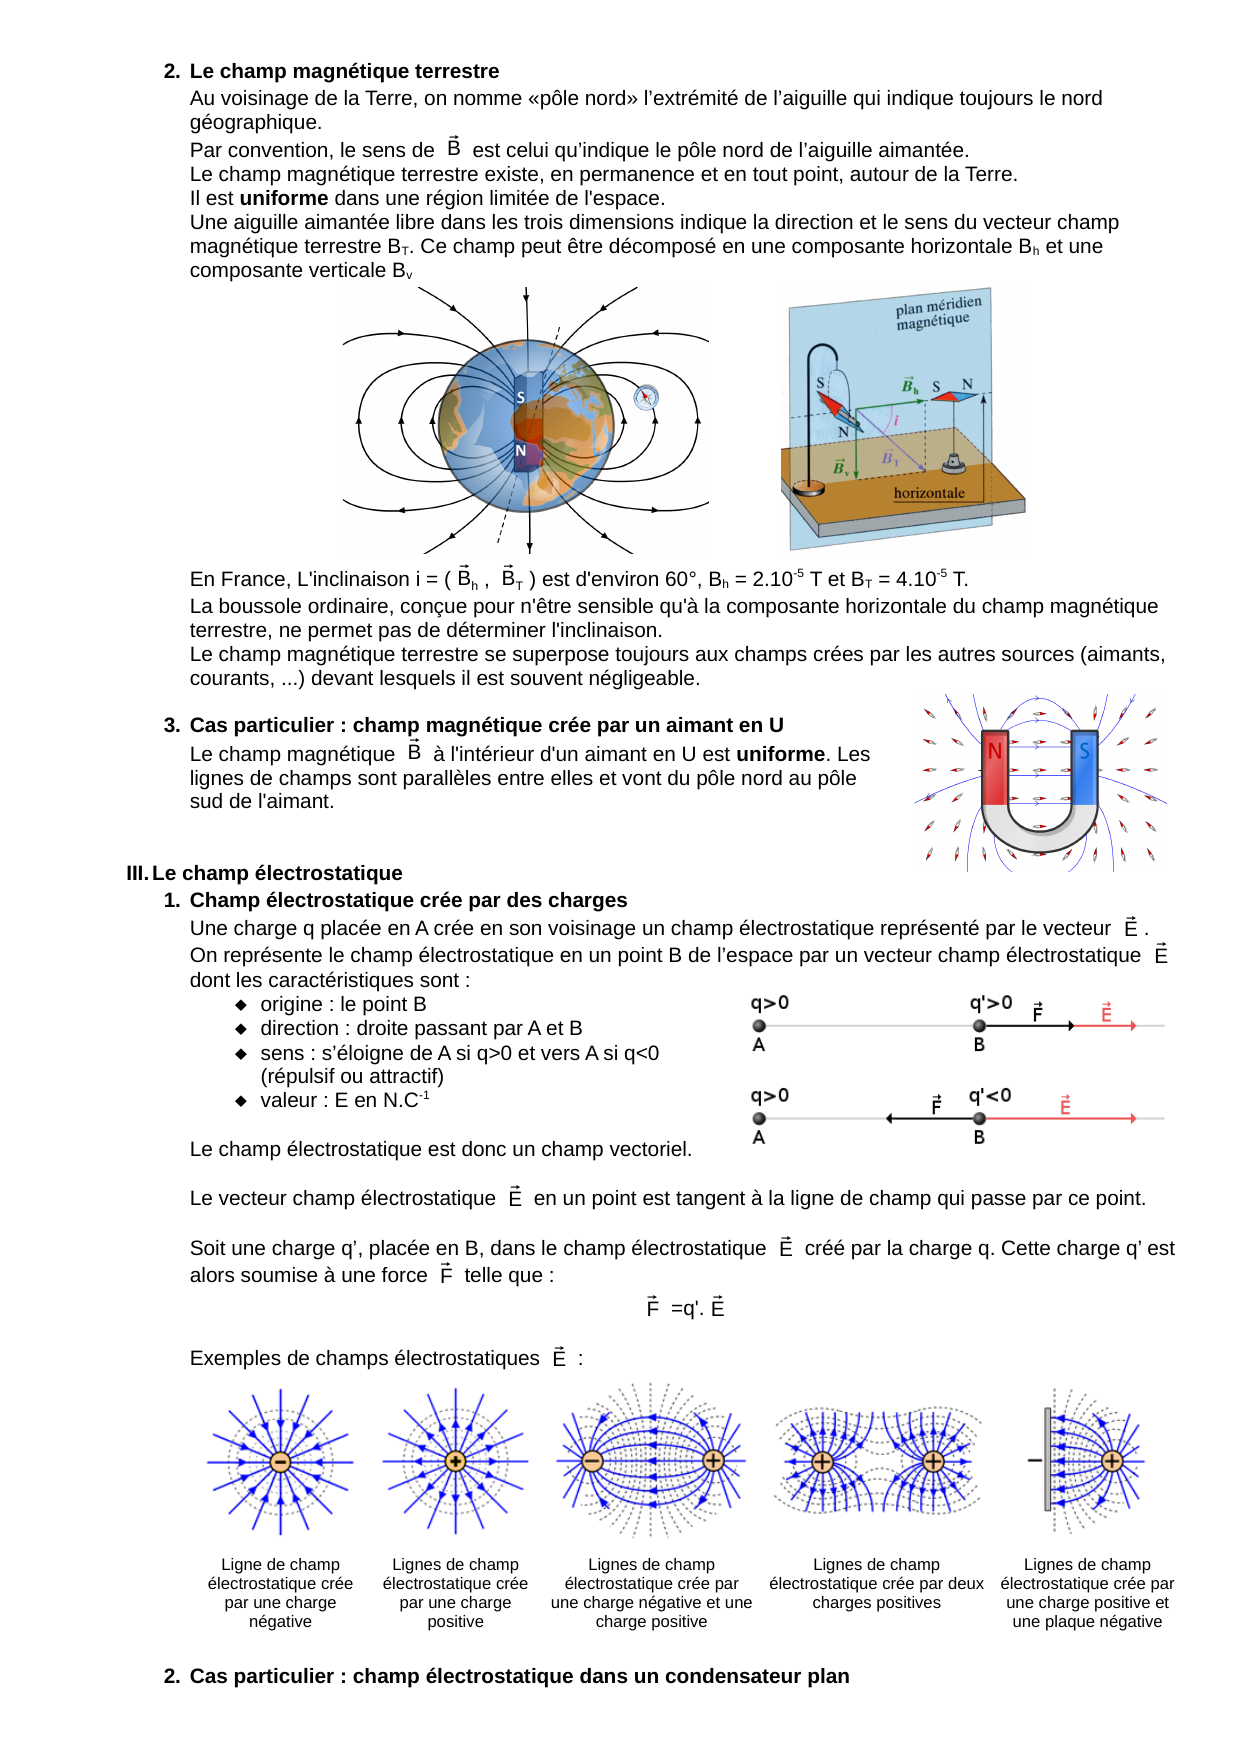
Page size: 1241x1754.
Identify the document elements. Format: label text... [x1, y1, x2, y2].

picture [742, 990, 1171, 1147]
list sens : s’éloigne de A si q>0 et vers A si q<0 (répulsif ou attractif) [235, 1040, 742, 1088]
list La boussole ordinaire, conçue pour n'être sensible qu'à la composante horizontale du champ magnétique terrestre, ne permet pas de déterminer l'inclinaison. [163, 593, 1181, 641]
table_cell Lignes de champ électrostatique crée par une charge négative et une charge positive [544, 1549, 759, 1637]
picture [378, 1377, 533, 1543]
list Une aiguille aimantée libre dans les trois dimensions indique la direction et le sens du vecteur champ magnétique terrestre BT. Ce champ peut être décomposé en une composante horizontale Bh et une composante verticale Bv [163, 210, 1181, 282]
picture [1025, 1377, 1150, 1543]
table_cell Lignes de champ électrostatique crée par deux charges positives [759, 1549, 994, 1637]
table_header [367, 1371, 544, 1549]
list Il est uniforme dans une région limitée de l'espace. [163, 186, 1181, 210]
table_header [544, 1371, 759, 1549]
list Une charge q placée en A crée en son voisinage un champ électrostatique représenté par le vecteur . [163, 915, 1181, 942]
list Le champ électrostatique [126, 861, 1181, 885]
list Le champ magnétique terrestre [163, 59, 1181, 83]
list Le champ magnétique terrestre existe, en permanence et en tout point, autour de la Terre. [163, 162, 1181, 186]
picture [342, 287, 709, 554]
list En France, L'inclinaison i = (, ) est d'environ 60°, Bh = 2.10-5 T et BT = 4.10-5 T. [163, 564, 1181, 593]
picture [768, 1377, 986, 1543]
list Exemples de champs électrostatiques : [163, 1345, 1181, 1371]
table_header [194, 1371, 367, 1549]
picture [781, 287, 1028, 554]
list On représente le champ électrostatique en un point B de l’espace par un vecteur champ électrostatique dont les caractéristiques sont : [163, 942, 1181, 992]
list origine : le point B [235, 992, 742, 1016]
list Le champ magnétique à l'intérieur d'un aimant en U est uniforme. Les lignes de champs sont parallèles entre elles et vont du pôle nord au pôle sud de l'aimant. [163, 737, 914, 813]
picture [914, 694, 1168, 872]
picture [203, 1377, 358, 1543]
list Le champ magnétique terrestre se superpose toujours aux champs crées par les autres sources (aimants, courants, ...) devant lesquels il est souvent négligeable. [163, 641, 1181, 689]
list Par convention, le sens de est celui qu’indique le pôle nord de l’aiguille aimantée. [163, 134, 1181, 162]
table_cell Ligne de champ électrostatique crée par une charge négative [194, 1549, 367, 1637]
list valeur : E en N.C-1 [235, 1088, 742, 1112]
table_header [994, 1371, 1181, 1549]
picture [552, 1377, 751, 1543]
list direction : droite passant par A et B [235, 1016, 742, 1040]
list Cas particulier : champ électrostatique dans un condensateur plan [163, 1664, 1181, 1688]
table_header [759, 1371, 994, 1549]
list Soit une charge q’, placée en B, dans le champ électrostatique créé par la charge q. Cette charge q’ est alors soumise à une force telle que : [163, 1235, 1181, 1288]
list Le champ électrostatique est donc un champ vectoriel. [163, 1136, 1181, 1160]
list Champ électrostatique crée par des charges [163, 888, 1181, 912]
table_cell Lignes de champ électrostatique crée par une charge positive [367, 1549, 544, 1637]
list Cas particulier : champ magnétique crée par un aimant en U [163, 713, 914, 737]
list Au voisinage de la Terre, on nomme «pôle nord» l’extrémité de l’aiguille qui indique toujours le nord géographique. [163, 86, 1181, 134]
list =q'. [163, 1294, 1181, 1321]
list Le vecteur champ électrostatique en un point est tangent à la ligne de champ qui passe par ce point. [163, 1184, 1181, 1211]
table_cell Lignes de champ électrostatique crée par une charge positive et une plaque négative [994, 1549, 1181, 1637]
